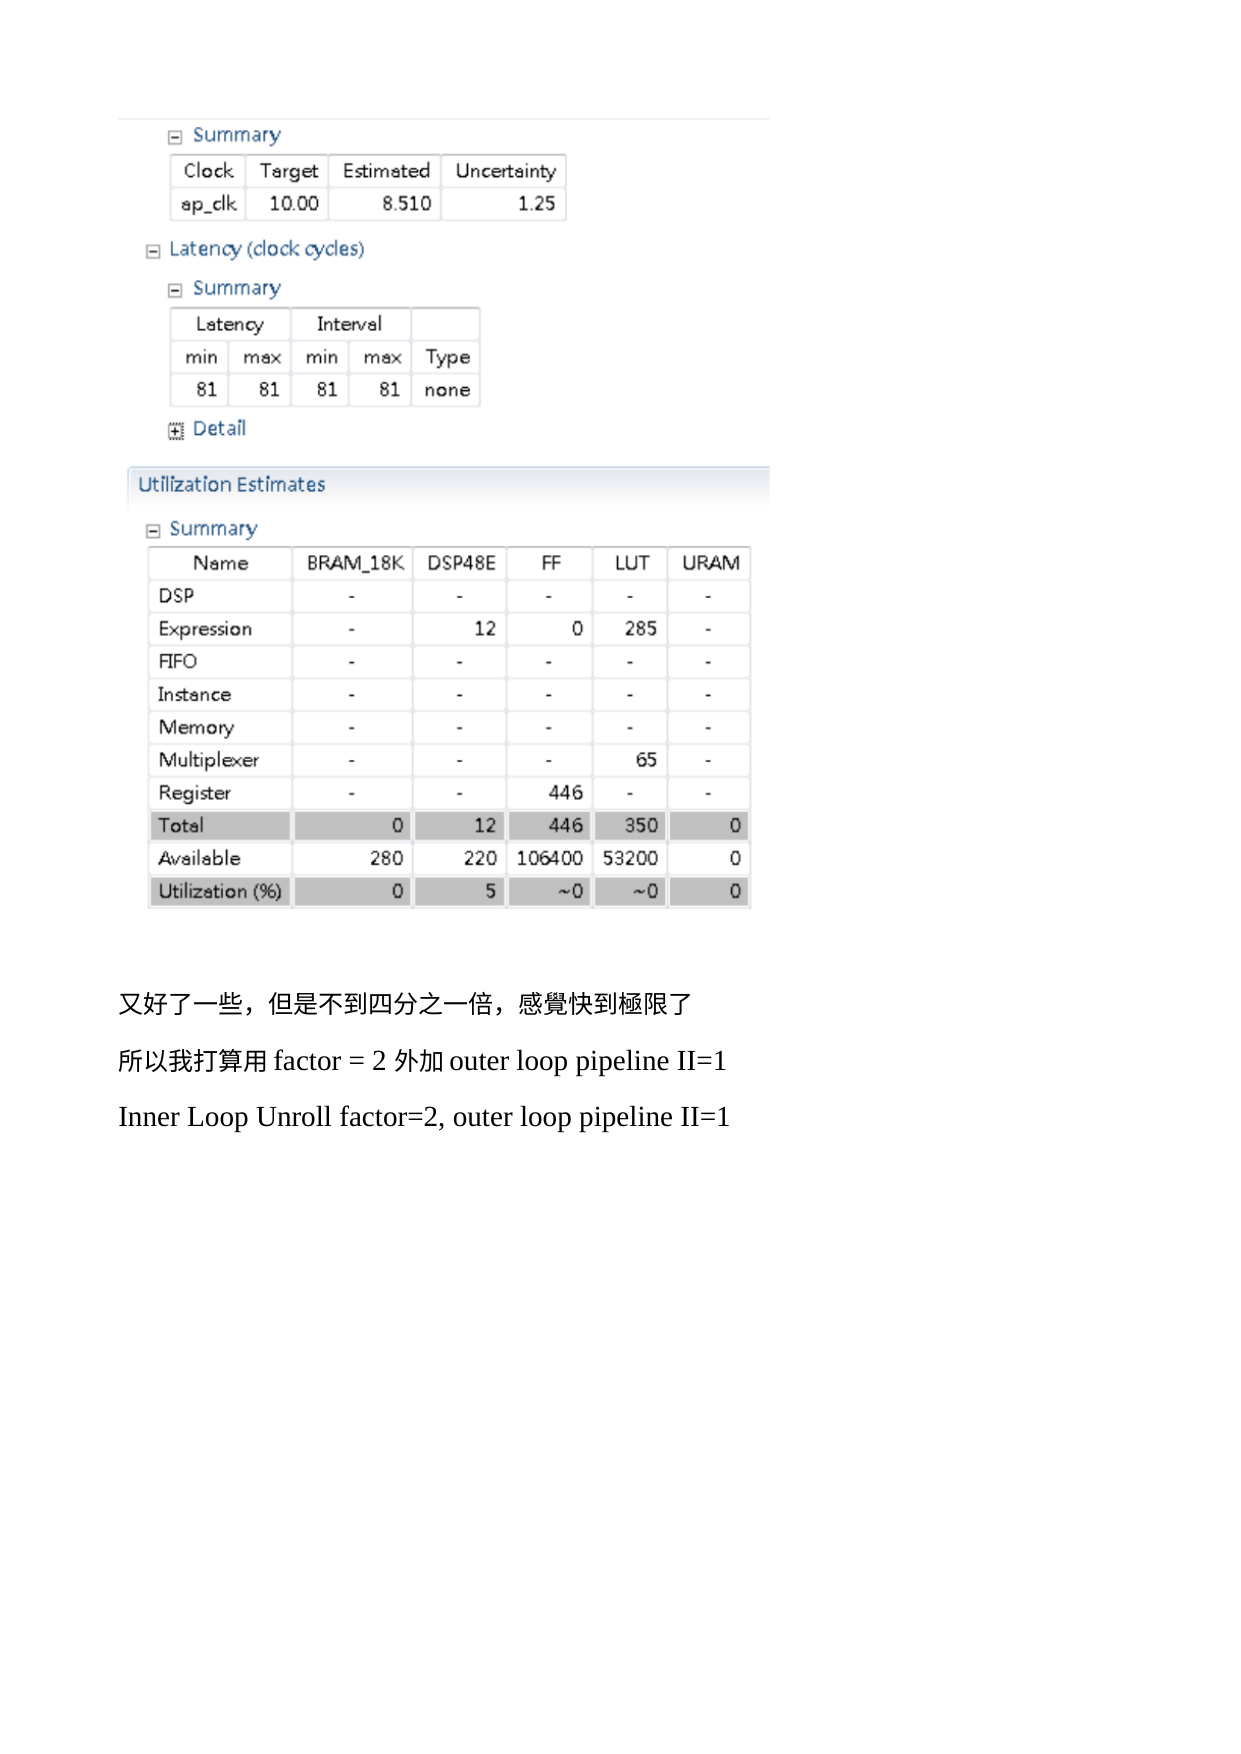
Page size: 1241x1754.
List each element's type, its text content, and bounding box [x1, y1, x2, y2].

text 所以我打算用factor = 2 外加outer loop pipeline II=1 [118, 1042, 1122, 1078]
text 又好了一些，但是不到四分之一倍，感覺快到極限了 [118, 985, 1122, 1021]
text Inner Loop Unroll factor=2, outer loop pipeline II=1 [118, 1099, 1122, 1132]
